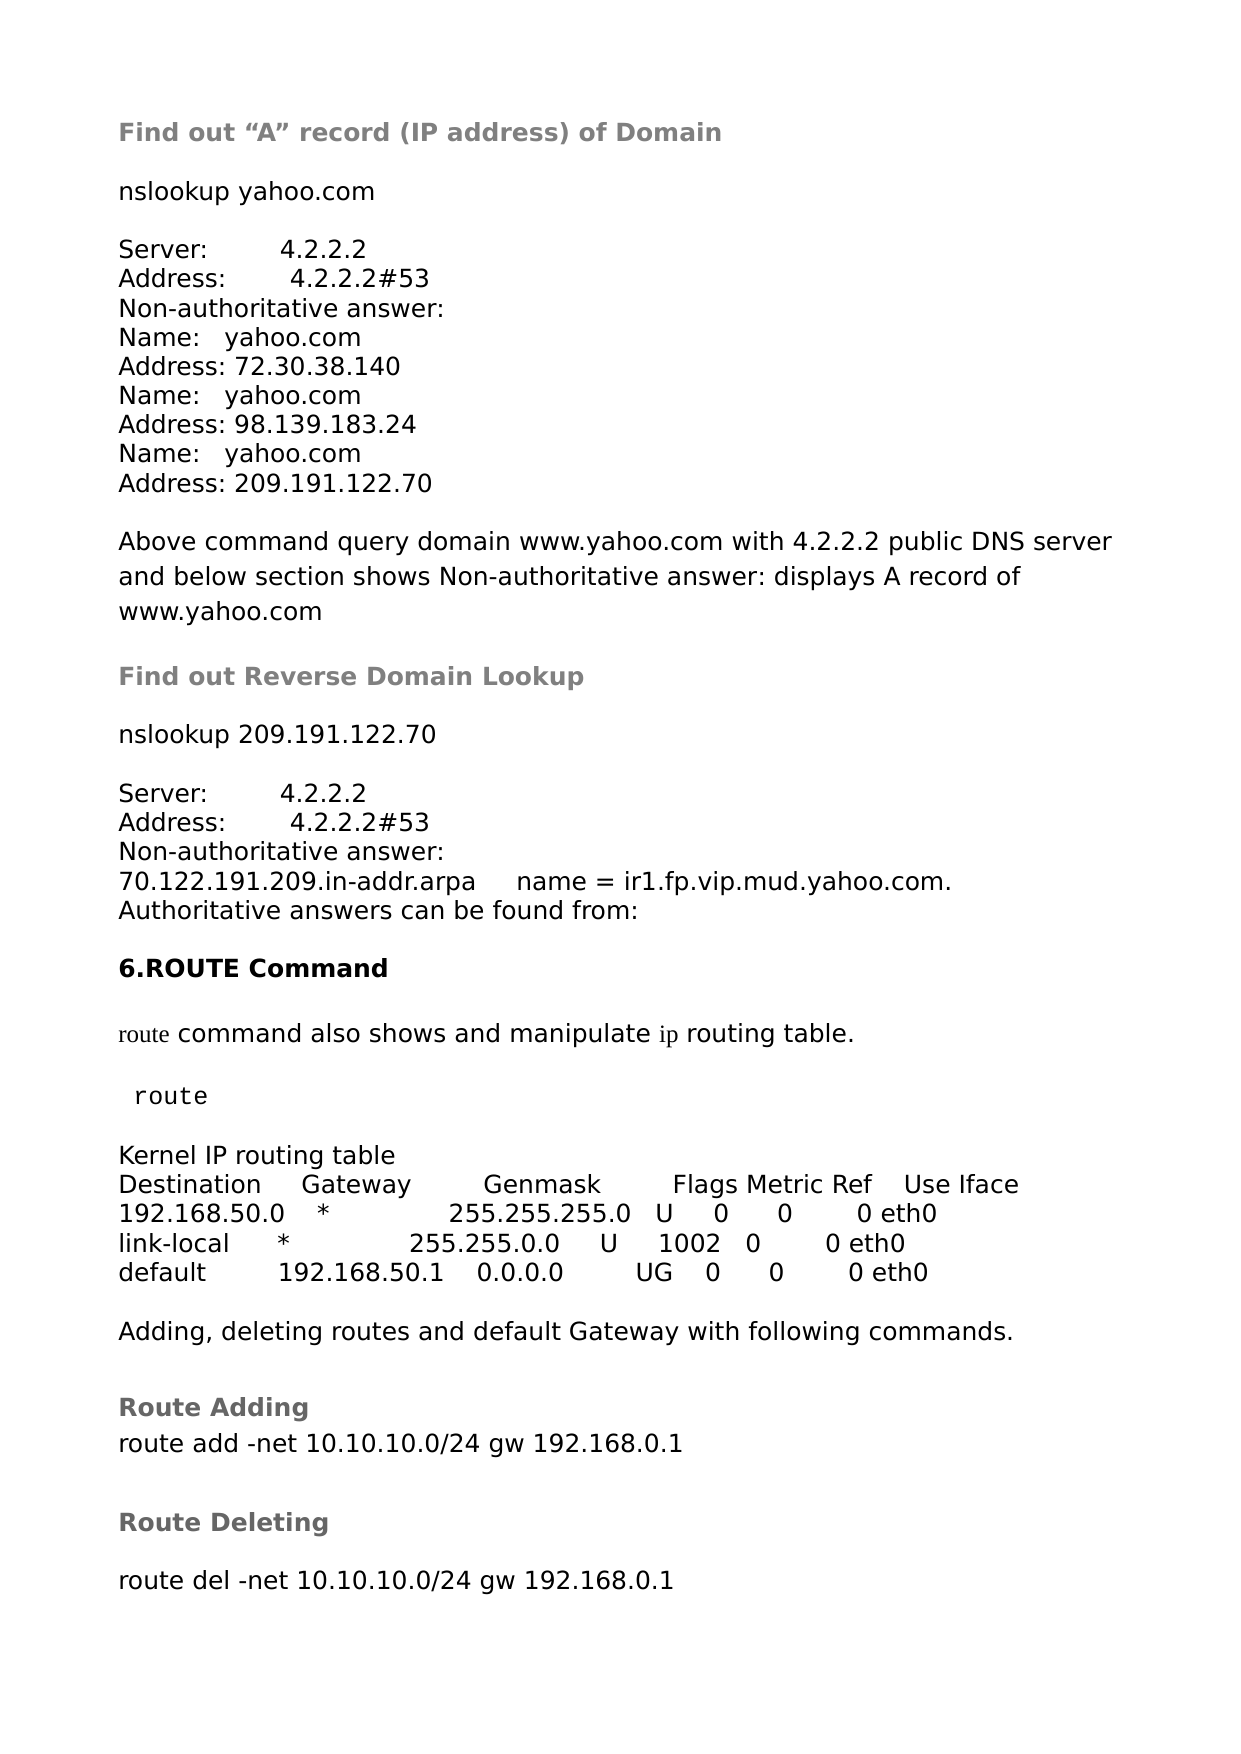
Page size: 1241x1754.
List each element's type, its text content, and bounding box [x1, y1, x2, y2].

text nslookup yahoo.com [118, 177, 1122, 206]
text 70.122.191.209.in-addr.arpa name = ir1.fp.vip.mud.yahoo.com. [118, 867, 1122, 896]
text Name: yahoo.com [118, 439, 1122, 469]
subtitle Route Adding [118, 1394, 1122, 1423]
text Non-authoritative answer: [118, 294, 1122, 323]
text nslookup 209.191.122.70 [118, 721, 1122, 750]
text Address: 4.2.2.2#53 [118, 808, 1122, 837]
text Server: 4.2.2.2 [118, 779, 1122, 808]
text Address: 98.139.183.24 [118, 410, 1122, 439]
text link-local * 255.255.0.0 U 1002 0 0 eth0 [118, 1229, 1122, 1258]
text Destination Gateway Genmask Flags Metric Ref Use Iface [118, 1171, 1122, 1200]
text 6.ROUTE Command [118, 954, 1122, 984]
text route command also shows and manipulate ip routing table. [118, 1019, 1122, 1048]
text Address: 72.30.38.140 [118, 352, 1122, 381]
text Kernel IP routing table [118, 1141, 1122, 1171]
text Server: 4.2.2.2 [118, 235, 1122, 264]
text route [118, 1083, 1122, 1112]
text Name: yahoo.com [118, 381, 1122, 410]
text Non-authoritative answer: [118, 837, 1122, 867]
text 192.168.50.0 * 255.255.255.0 U 0 0 0 eth0 [118, 1200, 1122, 1229]
subtitle Find out Reverse Domain Lookup [118, 662, 1122, 691]
text Adding, deleting routes and default Gateway with following commands. [118, 1317, 1122, 1346]
text route del -net 10.10.10.0/24 gw 192.168.0.1 [118, 1566, 1122, 1596]
text Above command query domain www.yahoo.com with 4.2.2.2 public DNS server and below section shows Non-authoritative answer: displays A record of www.yahoo.com [118, 527, 1122, 627]
subtitle Find out “A” record (IP address) of Domain [118, 118, 1122, 147]
subtitle Route Deleting [118, 1508, 1122, 1537]
text Address: 4.2.2.2#53 [118, 264, 1122, 294]
text route add -net 10.10.10.0/24 gw 192.168.0.1 [118, 1429, 1122, 1458]
text Authoritative answers can be found from: [118, 896, 1122, 925]
text default 192.168.50.1 0.0.0.0 UG 0 0 0 eth0 [118, 1258, 1122, 1287]
text Name: yahoo.com [118, 323, 1122, 352]
text Address: 209.191.122.70 [118, 469, 1122, 498]
